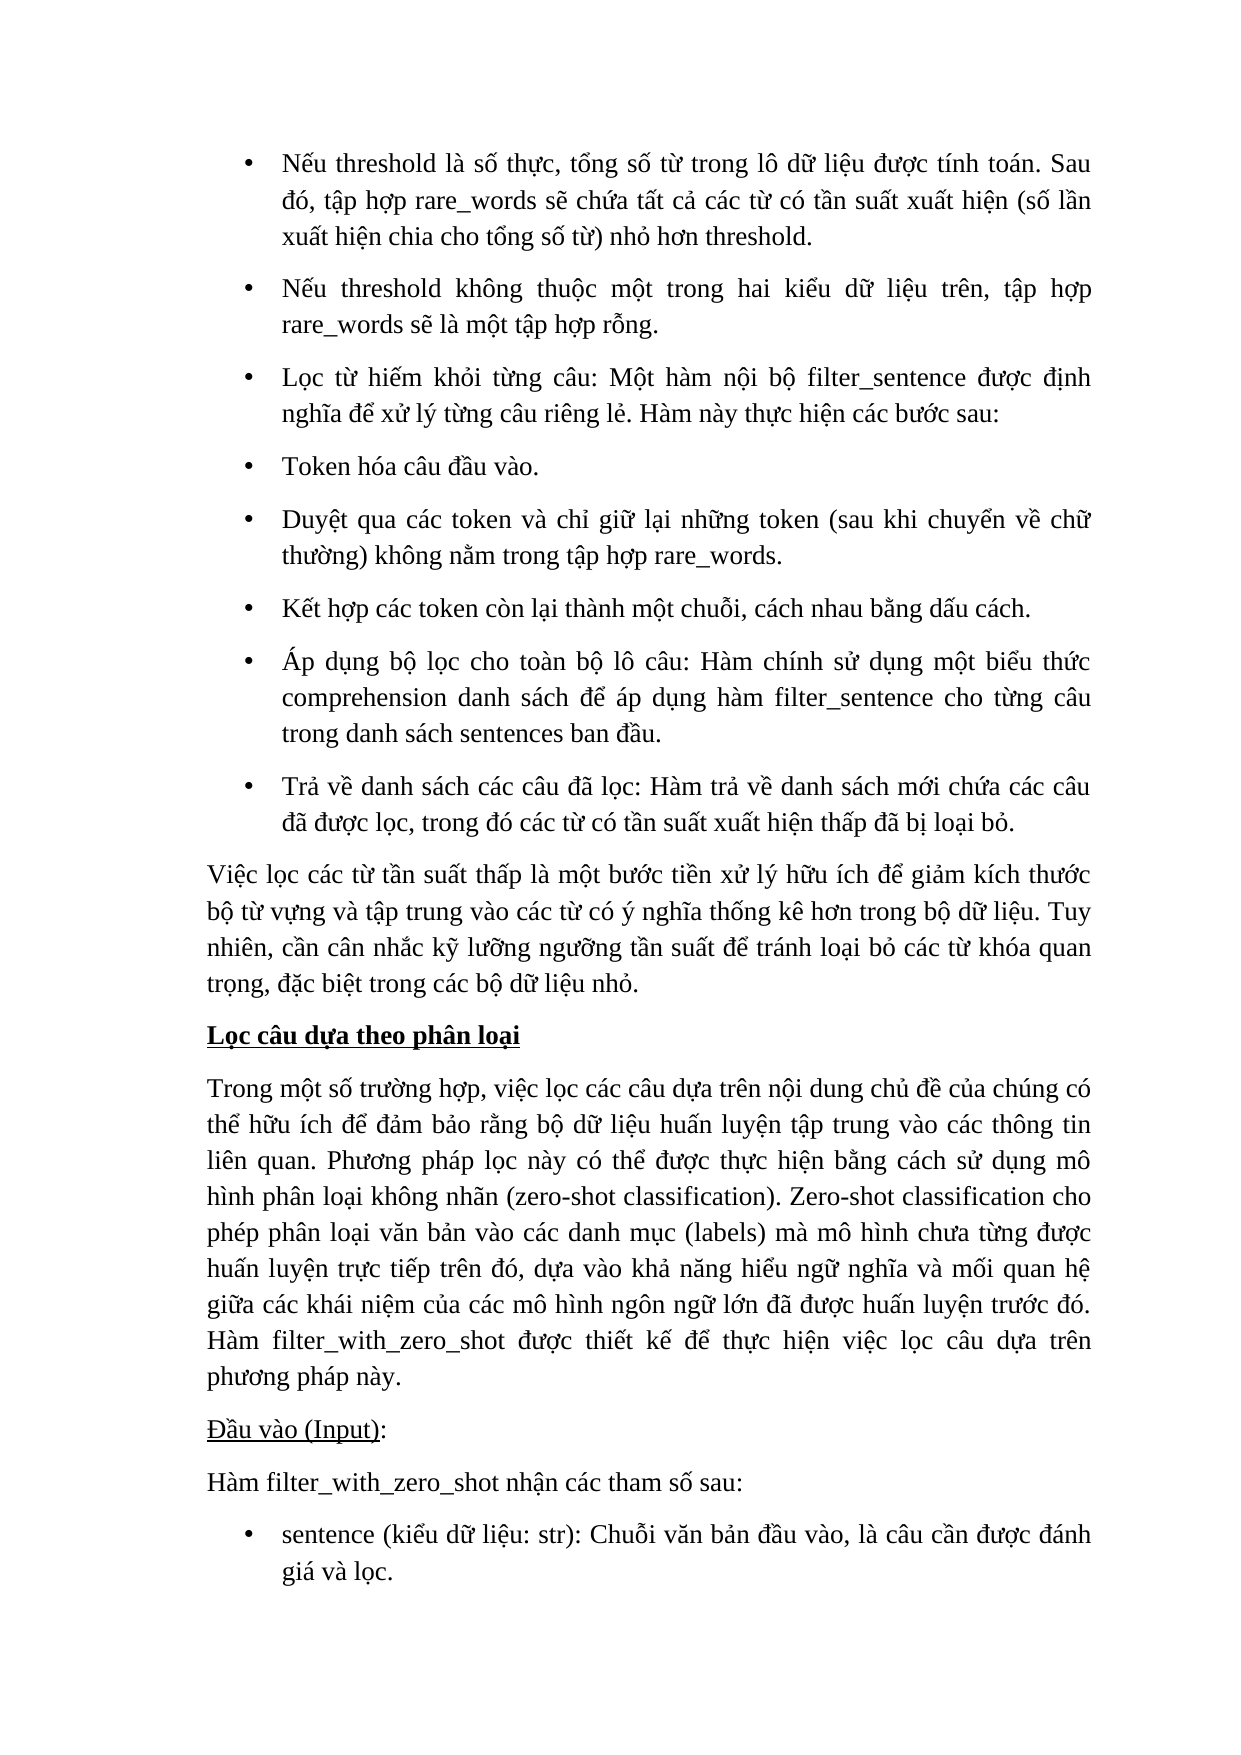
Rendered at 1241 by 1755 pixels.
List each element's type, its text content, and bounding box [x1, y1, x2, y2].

text Trong một số trường hợp, việc lọc các câu dựa trên nội dung chủ đề của chúng có thể hữu ích để đảm bảo rằng bộ dữ liệu huấn luyện tập trung vào các thông tin liên quan. Phương pháp lọc này có thể được thực hiện bằng cách sử dụng mô hình phân loại không nhãn (zero-shot classification). Zero-shot classification cho phép phân loại văn bản vào các danh mục (labels) mà mô hình chưa từng được huấn luyện trực tiếp trên đó, dựa vào khả năng hiểu ngữ nghĩa và mối quan hệ giữa các khái niệm của các mô hình ngôn ngữ lớn đã được huấn luyện trước đó. Hàm filter_with_zero_shot được thiết kế để thực hiện việc lọc câu dựa trên phương pháp này. [207, 1072, 1093, 1392]
text Lọc câu dựa theo phân loại [207, 1019, 1093, 1051]
list Trả về danh sách các câu đã lọc: Hàm trả về danh sách mới chứa các câu đã được lọc, trong đó các từ có tần suất xuất hiện thấp đã bị loại bỏ. [244, 770, 1093, 837]
list Áp dụng bộ lọc cho toàn bộ lô câu: Hàm chính sử dụng một biểu thức comprehension danh sách để áp dụng hàm filter_sentence cho từng câu trong danh sách sentences ban đầu. [244, 645, 1093, 748]
list Nếu threshold là số thực, tổng số từ trong lô dữ liệu được tính toán. Sau đó, tập hợp rare_words sẽ chứa tất cả các từ có tần suất xuất hiện (số lần xuất hiện chia cho tổng số từ) nhỏ hơn threshold. [244, 148, 1093, 251]
list Duyệt qua các token và chỉ giữ lại những token (sau khi chuyển về chữ thường) không nằm trong tập hợp rare_words. [244, 503, 1093, 570]
list Kết hợp các token còn lại thành một chuỗi, cách nhau bằng dấu cách. [244, 592, 1093, 623]
text Việc lọc các từ tần suất thấp là một bước tiền xử lý hữu ích để giảm kích thước bộ từ vựng và tập trung vào các từ có ý nghĩa thống kê hơn trong bộ dữ liệu. Tuy nhiên, cần cân nhắc kỹ lưỡng ngưỡng tần suất để tránh loại bỏ các từ khóa quan trọng, đặc biệt trong các bộ dữ liệu nhỏ. [207, 859, 1093, 998]
list sentence (kiểu dữ liệu: str): Chuỗi văn bản đầu vào, là câu cần được đánh giá và lọc. [244, 1519, 1093, 1586]
text Hàm filter_with_zero_shot nhận các tham số sau: [207, 1466, 1093, 1497]
list Token hóa câu đầu vào. [244, 450, 1093, 481]
text Đầu vào (Input): [207, 1413, 1093, 1444]
list Lọc từ hiếm khỏi từng câu: Một hàm nội bộ filter_sentence được định nghĩa để xử lý từng câu riêng lẻ. Hàm này thực hiện các bước sau: [244, 361, 1093, 429]
list Nếu threshold không thuộc một trong hai kiểu dữ liệu trên, tập hợp rare_words sẽ là một tập hợp rỗng. [244, 272, 1093, 340]
